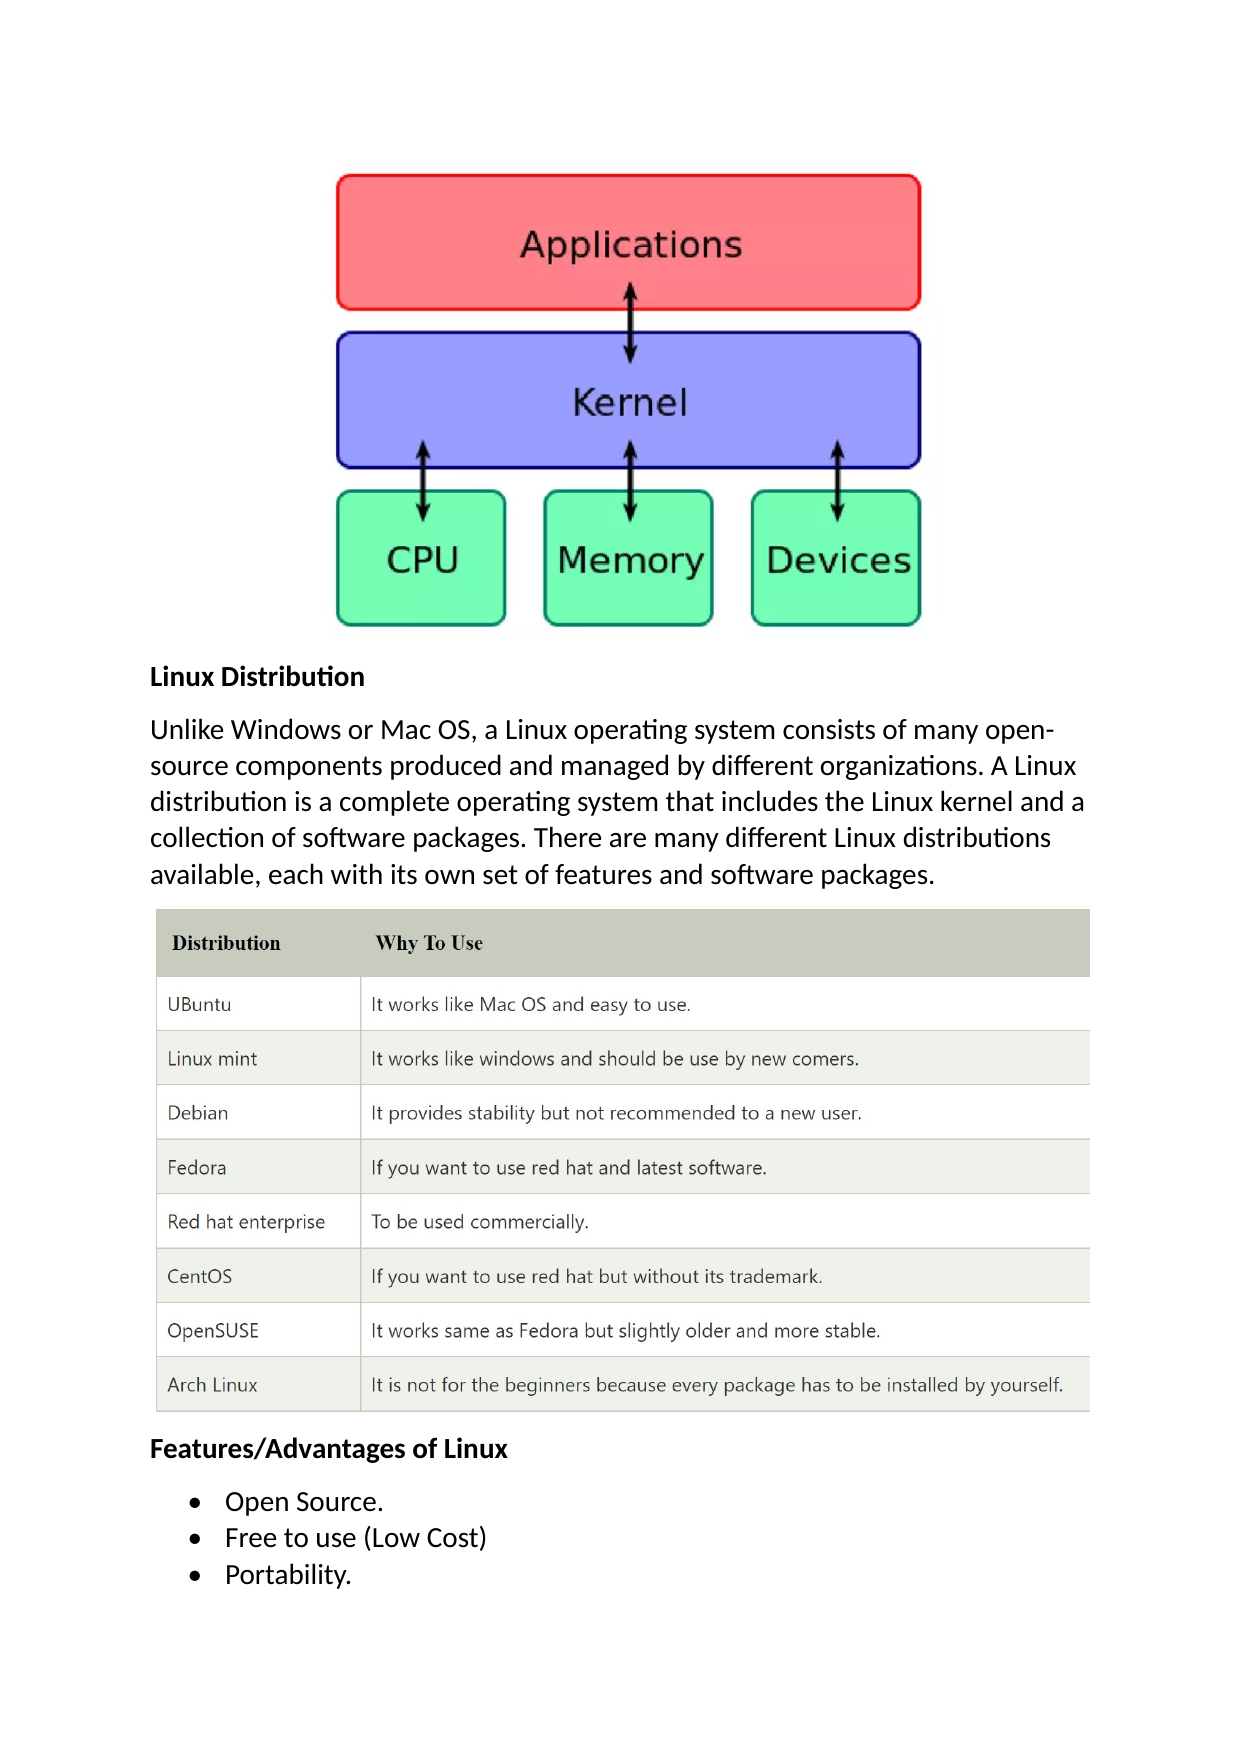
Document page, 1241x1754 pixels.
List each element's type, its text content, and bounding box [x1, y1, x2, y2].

list Free to use (Low Cost) [187, 1519, 1090, 1555]
text Linux Distribution [150, 658, 1090, 693]
list Open Source. [187, 1483, 1090, 1519]
text Unlike Windows or Mac OS, a Linux operating system consists of many open-source components produced and managed by different organizations. A Linux distribution is a complete operating system that includes the Linux kernel and a collection of software packages. There are many different Linux distributions available, each with its own set of features and software packages. [150, 711, 1090, 892]
text Features/Advantages of Linux [150, 1430, 1090, 1466]
list Portability. [187, 1556, 1090, 1591]
